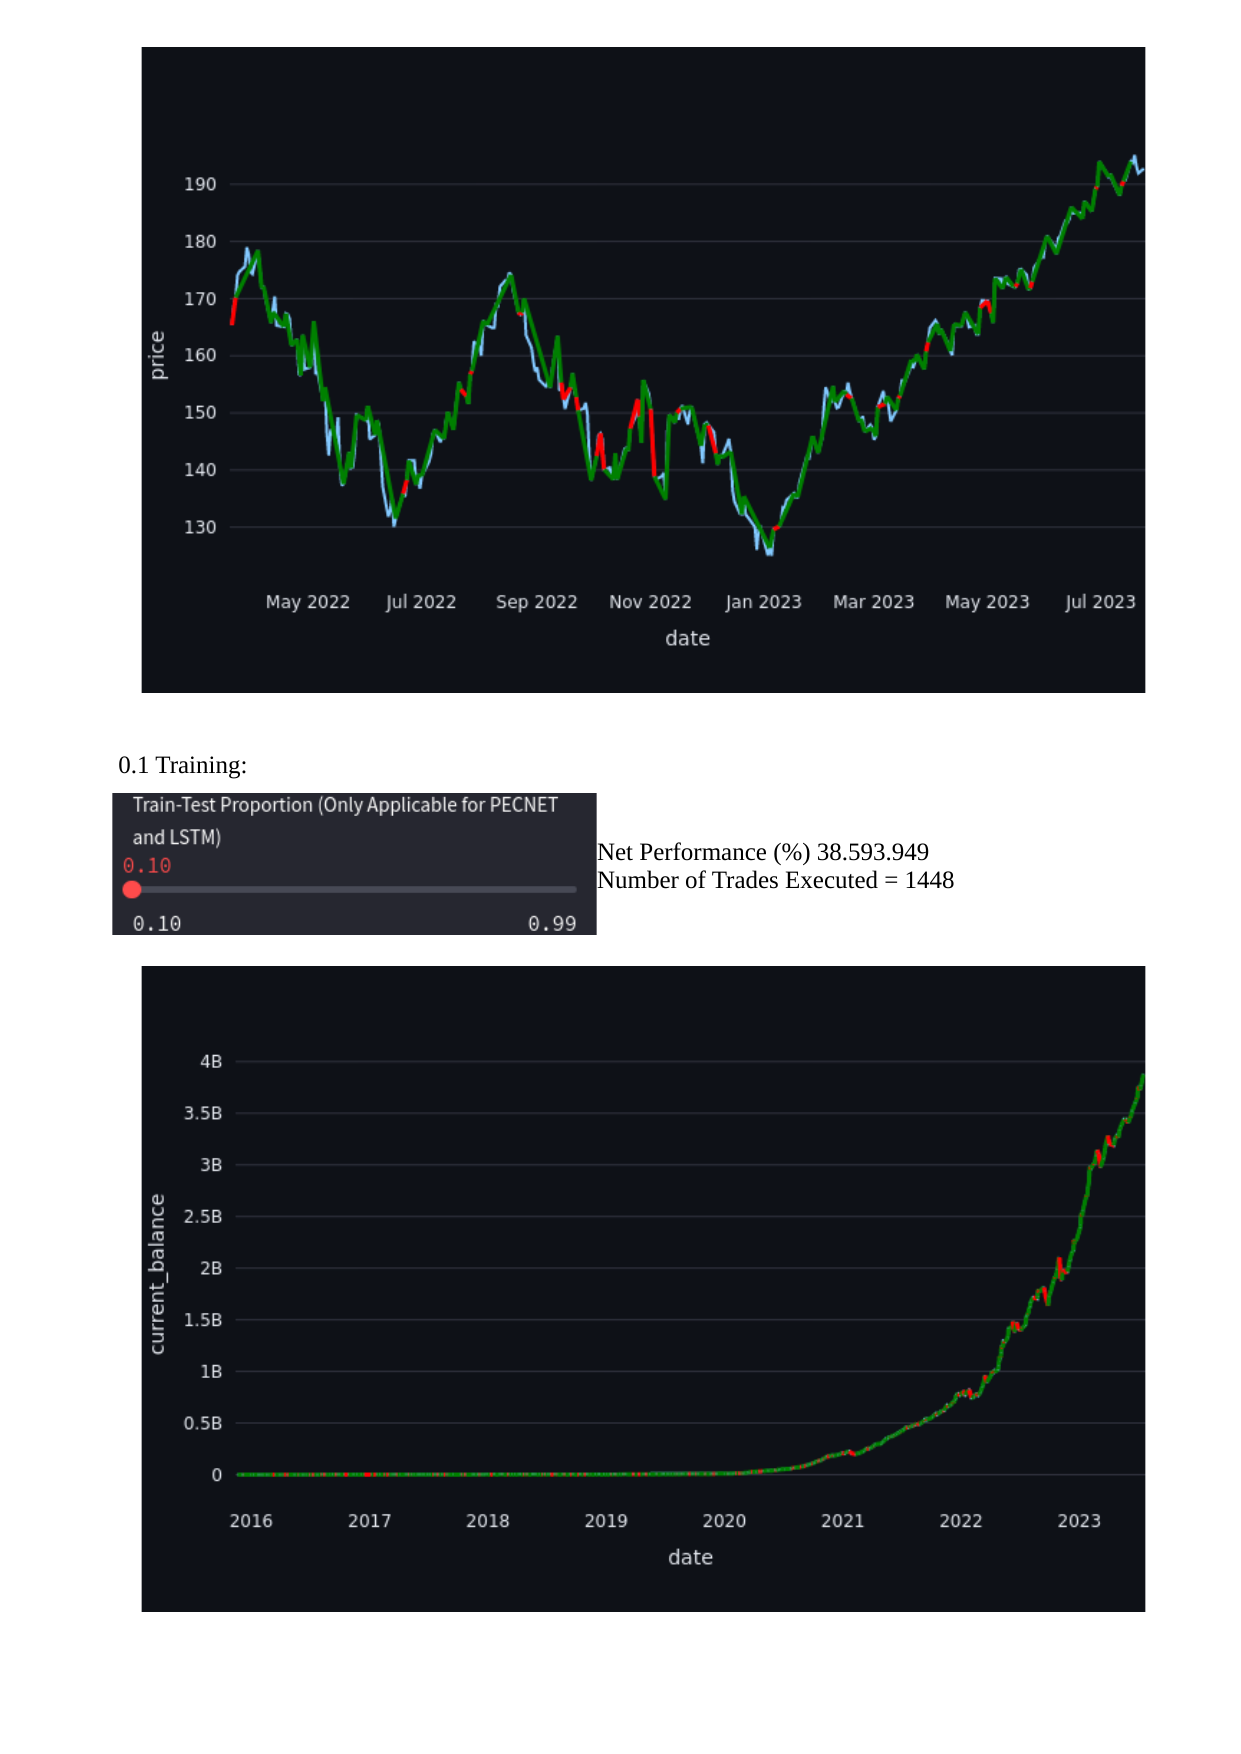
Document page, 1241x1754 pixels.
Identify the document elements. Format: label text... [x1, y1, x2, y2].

text Net Performance (%) 38.593.949 [597, 837, 1122, 865]
picture [141, 47, 1146, 693]
text Number of Trades Executed = 1448 [597, 865, 1122, 894]
text 0.1 Training: [118, 750, 1122, 779]
picture [141, 966, 1146, 1612]
picture [112, 793, 597, 935]
